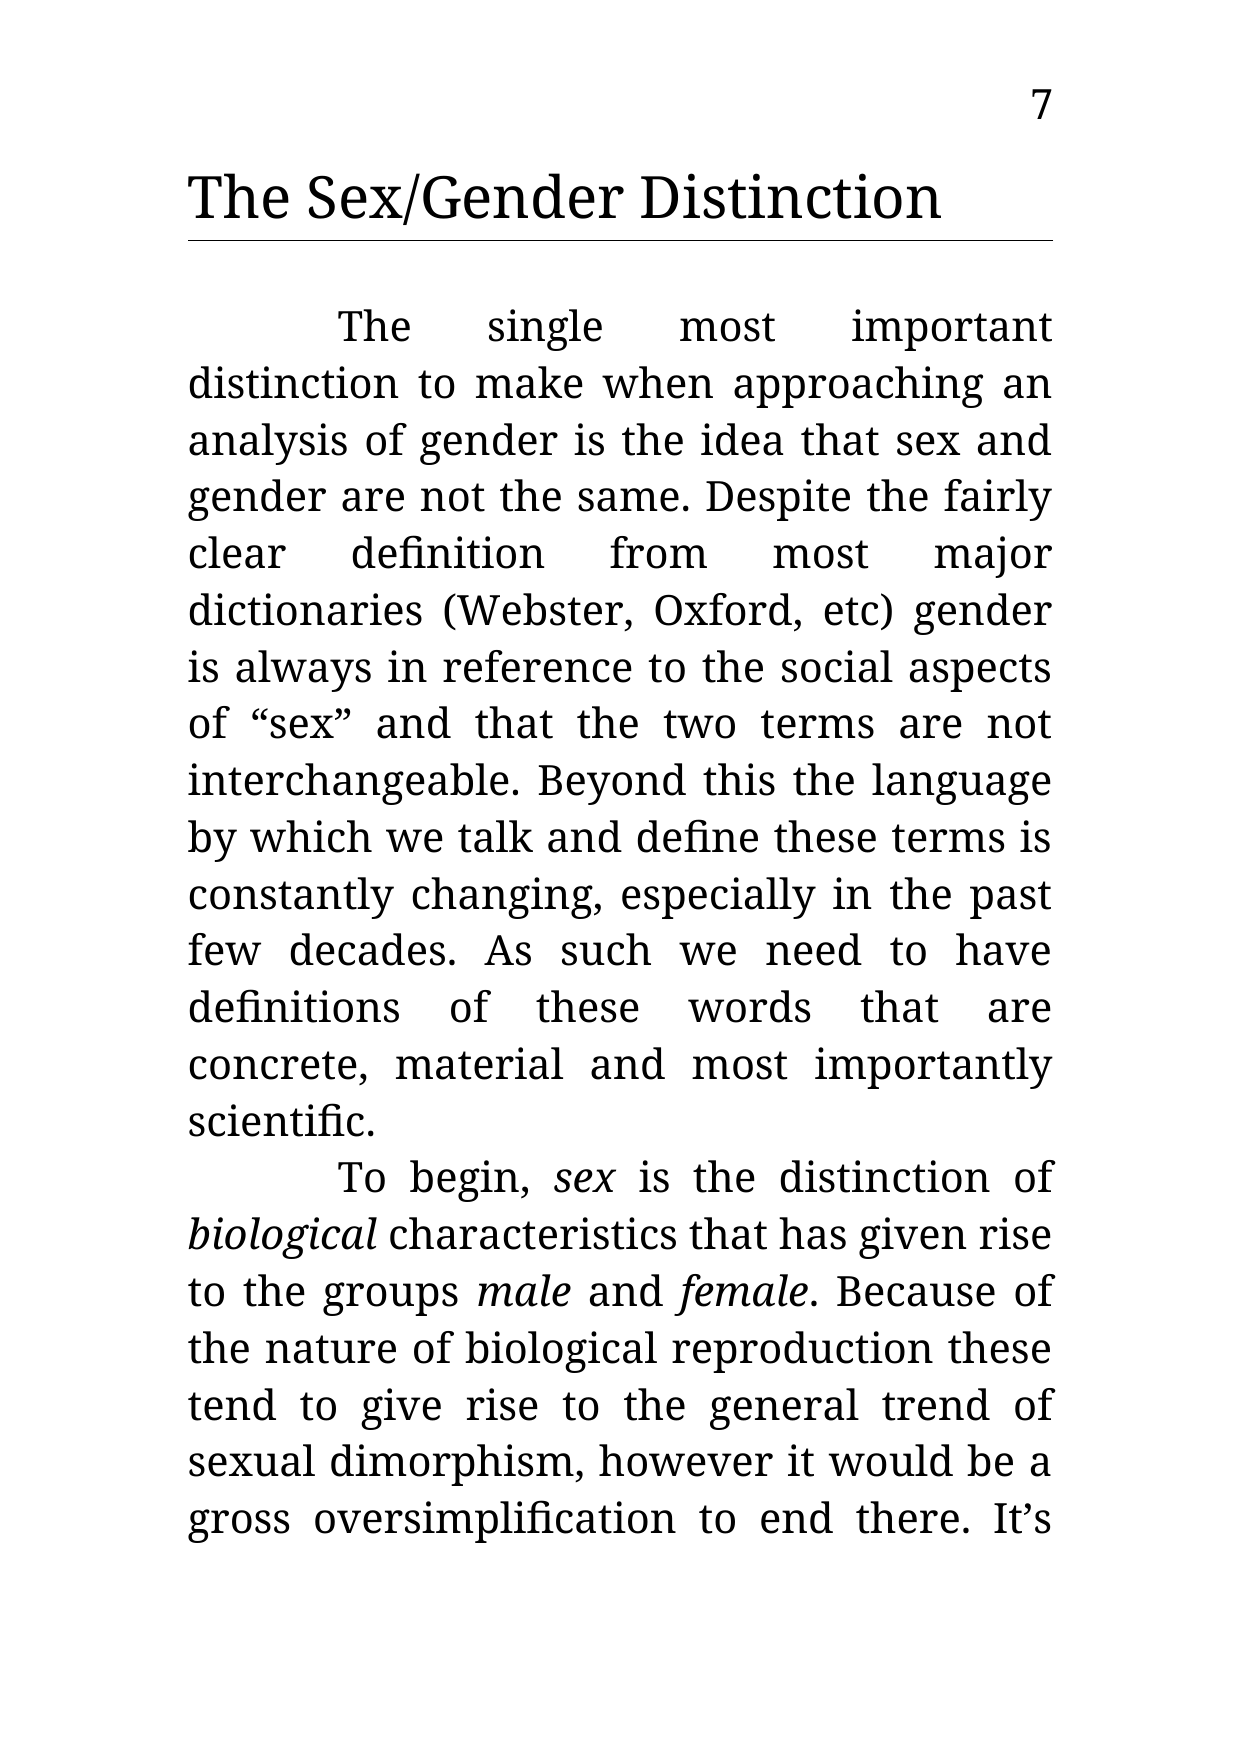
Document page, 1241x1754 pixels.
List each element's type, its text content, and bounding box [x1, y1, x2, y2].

text The single most important distinction to make when approaching an analysis of gender is the idea that sex and gender are not the same. Despite the fairly clear definition from most major dictionaries (Webster, Oxford, etc) gender is always in reference to the social aspects of “sex” and that the two terms are not interchangeable. Beyond this the language by which we talk and define these terms is constantly changing, especially in the past few decades. As such we need to have definitions of these words that are concrete, material and most importantly scientific. [187, 297, 1053, 1148]
text To begin, sex is the distinction of biological characteristics that has given rise to the groups male and female. Because of the nature of biological reproduction these tend to give rise to the general trend of sexual dimorphism, however it would be a gross oversimplification to end there. It’s [187, 1148, 1053, 1546]
subtitle The Sex/Gender Distinction [187, 156, 1053, 240]
